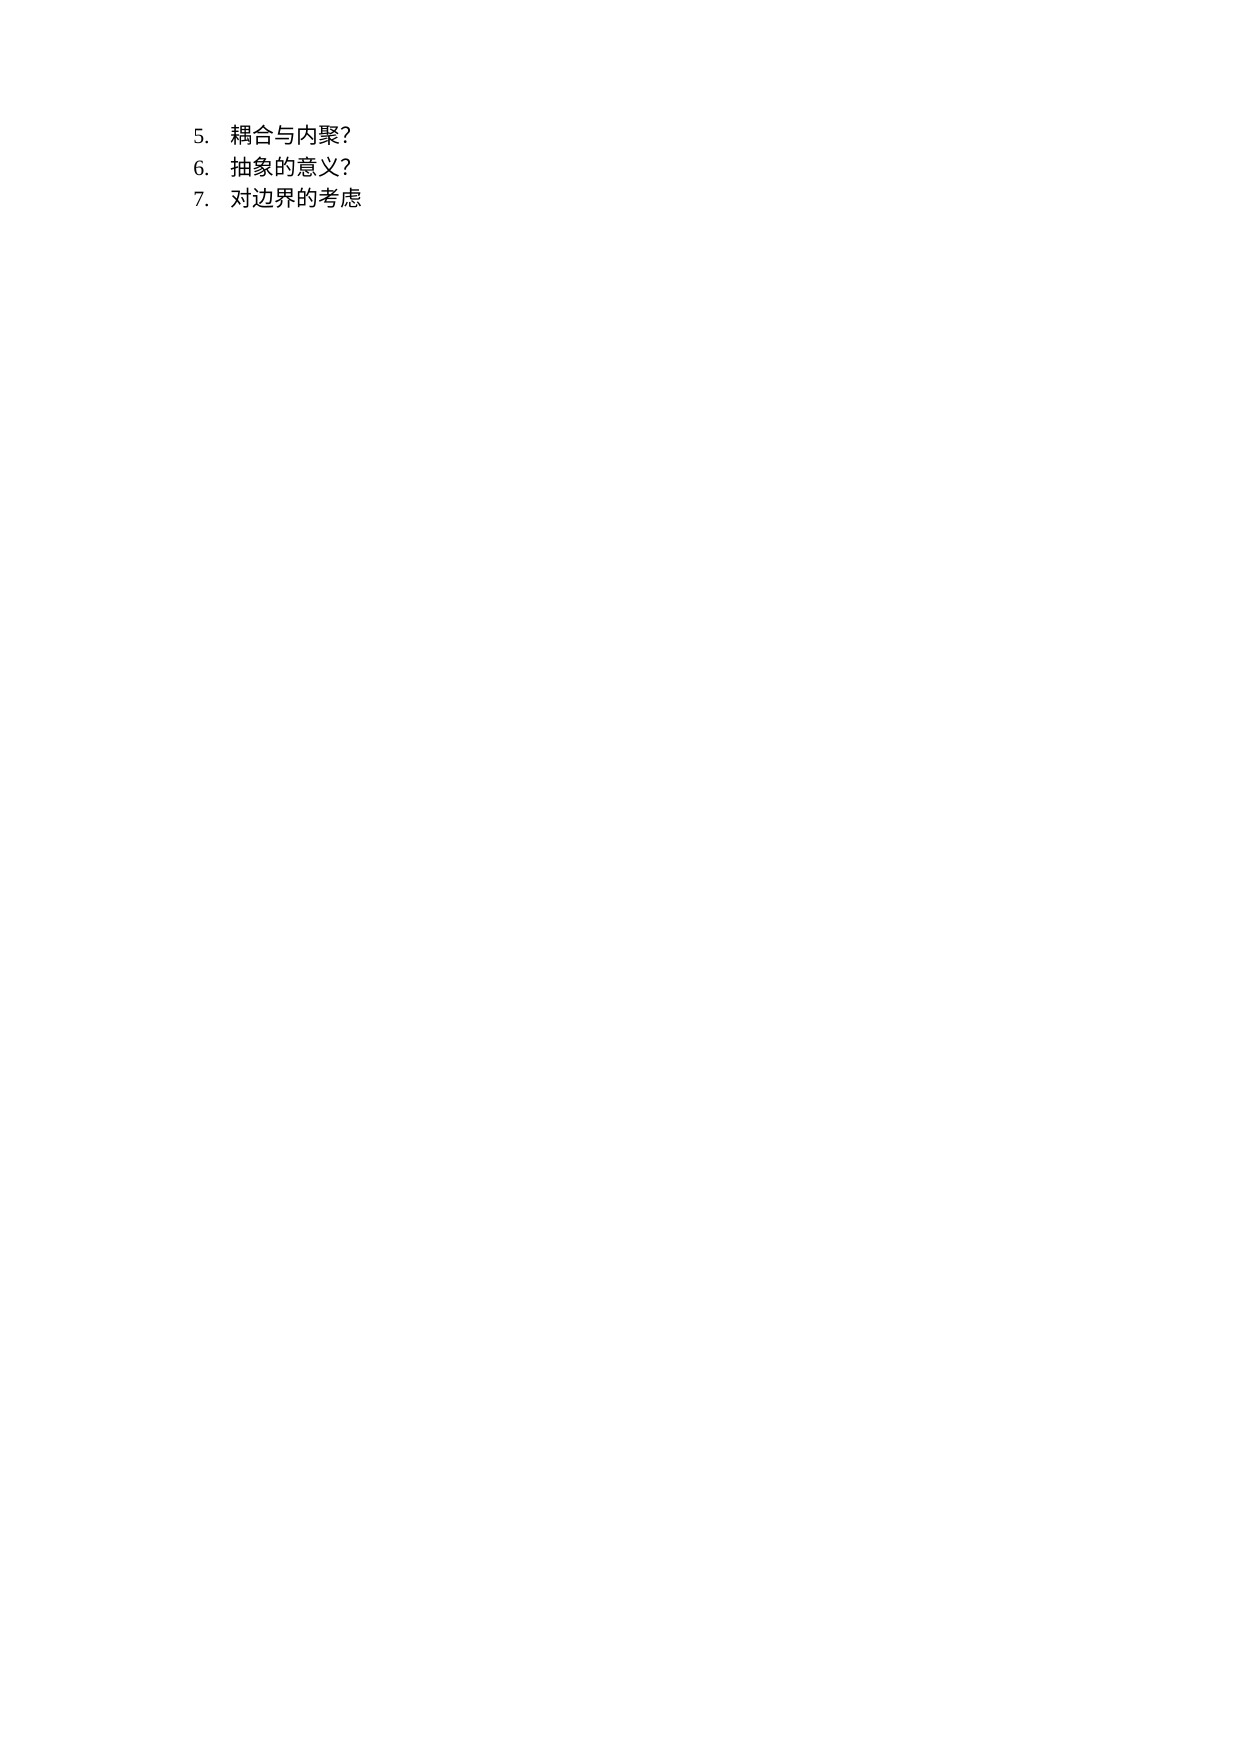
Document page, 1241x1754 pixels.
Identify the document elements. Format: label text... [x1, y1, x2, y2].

list 抽象的意义？ [193, 150, 1122, 181]
list 耦合与内聚？ [193, 118, 1122, 150]
list 对边界的考虑 [193, 181, 1122, 213]
